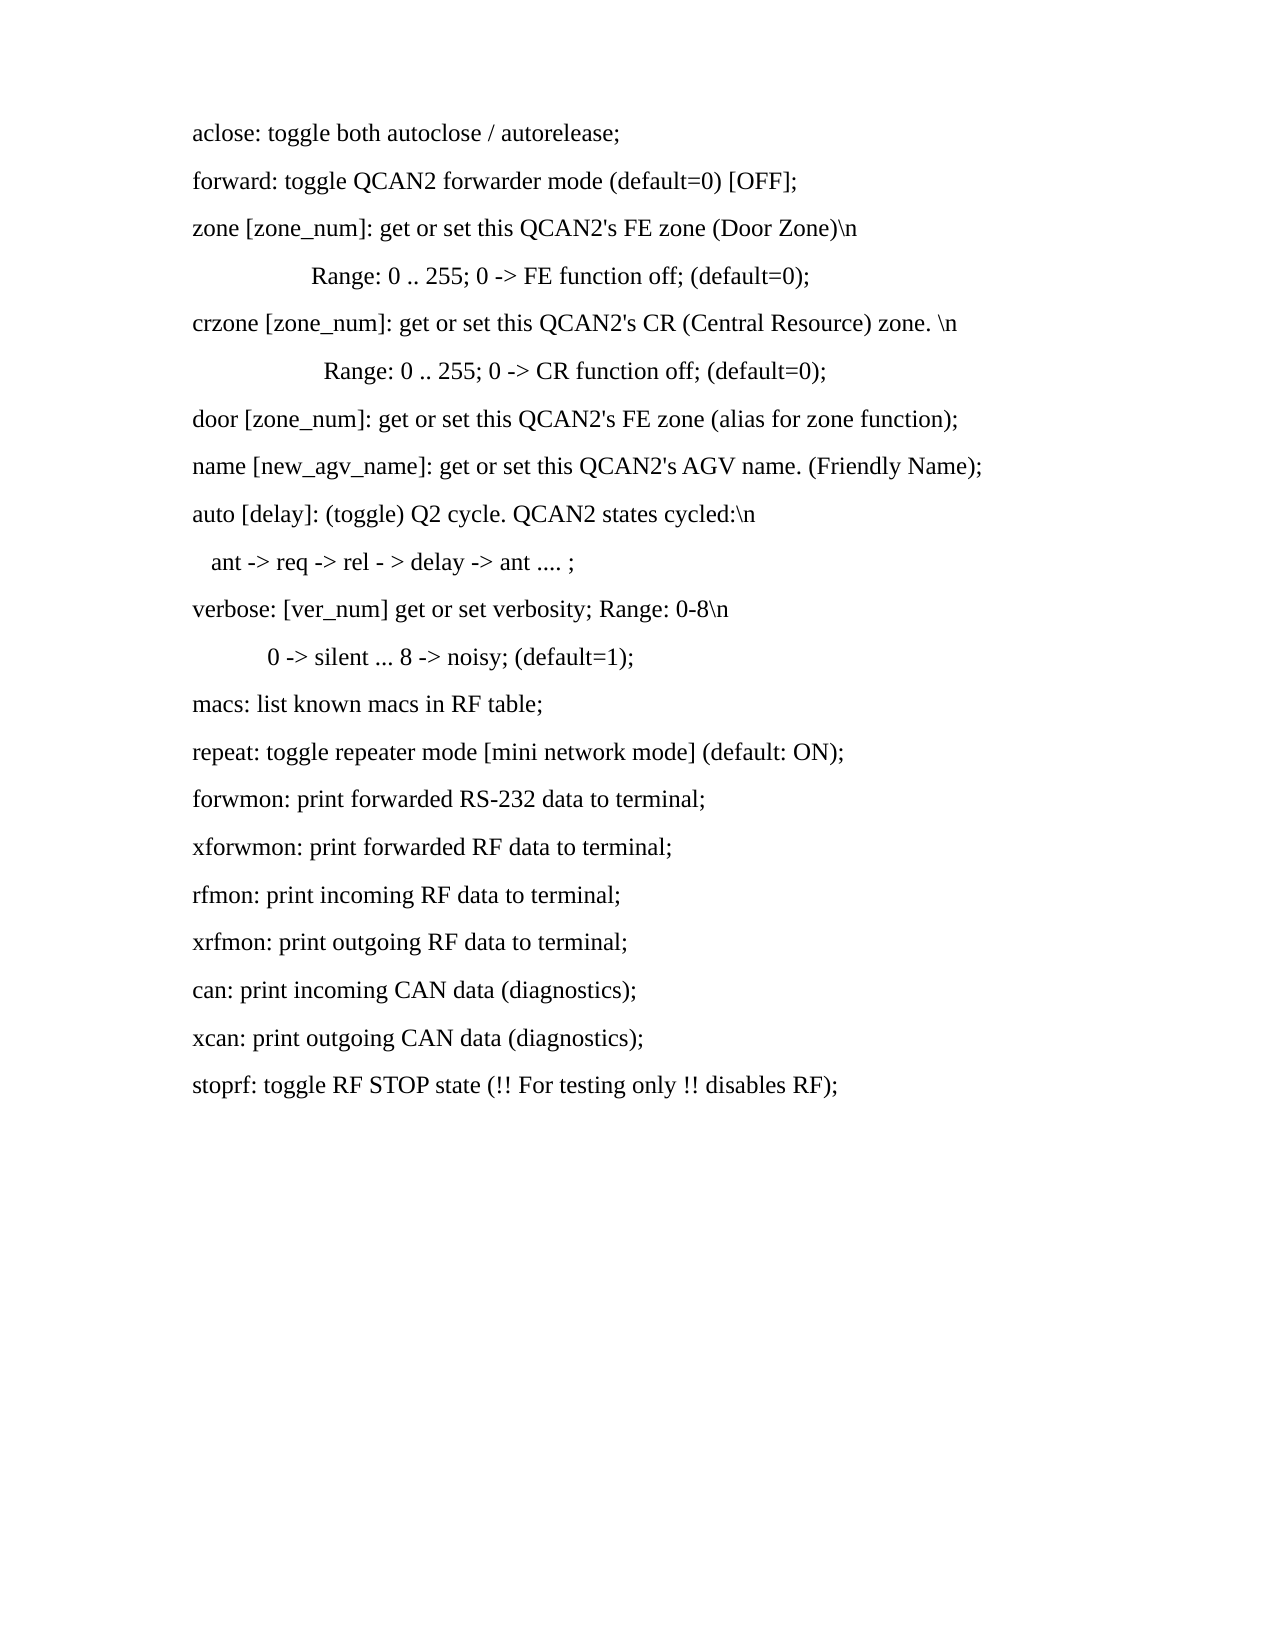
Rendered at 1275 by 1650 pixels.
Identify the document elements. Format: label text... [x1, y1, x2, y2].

text macs: list known macs in RF table; [192, 689, 1157, 718]
text xrfmon: print outgoing RF data to terminal; [192, 927, 1157, 956]
text auto [delay]: (toggle) Q2 cycle. QCAN2 states cycled:\n [192, 499, 1157, 528]
text Range: 0 .. 255; 0 -> CR function off; (default=0); [192, 356, 1157, 385]
text xforwmon: print forwarded RF data to terminal; [192, 832, 1157, 861]
text Range: 0 .. 255; 0 -> FE function off; (default=0); [192, 261, 1157, 290]
text verbose: [ver_num] get or set verbosity; Range: 0-8\n [192, 594, 1157, 623]
text ant -> req -> rel - > delay -> ant .... ; [192, 547, 1157, 575]
text forward: toggle QCAN2 forwarder mode (default=0) [OFF]; [192, 166, 1157, 194]
text name [new_agv_name]: get or set this QCAN2's AGV name. (Friendly Name); [192, 451, 1157, 480]
text xcan: print outgoing CAN data (diagnostics); [192, 1023, 1157, 1051]
text door [zone_num]: get or set this QCAN2's FE zone (alias for zone function); [192, 404, 1157, 432]
text stoprf: toggle RF STOP state (!! For testing only !! disables RF); [192, 1070, 1157, 1099]
text repeat: toggle repeater mode [mini network mode] (default: ON); [192, 737, 1157, 766]
text aclose: toggle both autoclose / autorelease; [192, 118, 1157, 147]
text zone [zone_num]: get or set this QCAN2's FE zone (Door Zone)\n [192, 213, 1157, 242]
text crzone [zone_num]: get or set this QCAN2's CR (Central Resource) zone. \n [192, 308, 1157, 337]
text rfmon: print incoming RF data to terminal; [192, 880, 1157, 908]
text forwmon: print forwarded RS-232 data to terminal; [192, 784, 1157, 813]
text 0 -> silent ... 8 -> noisy; (default=1); [192, 642, 1157, 671]
text can: print incoming CAN data (diagnostics); [192, 975, 1157, 1004]
